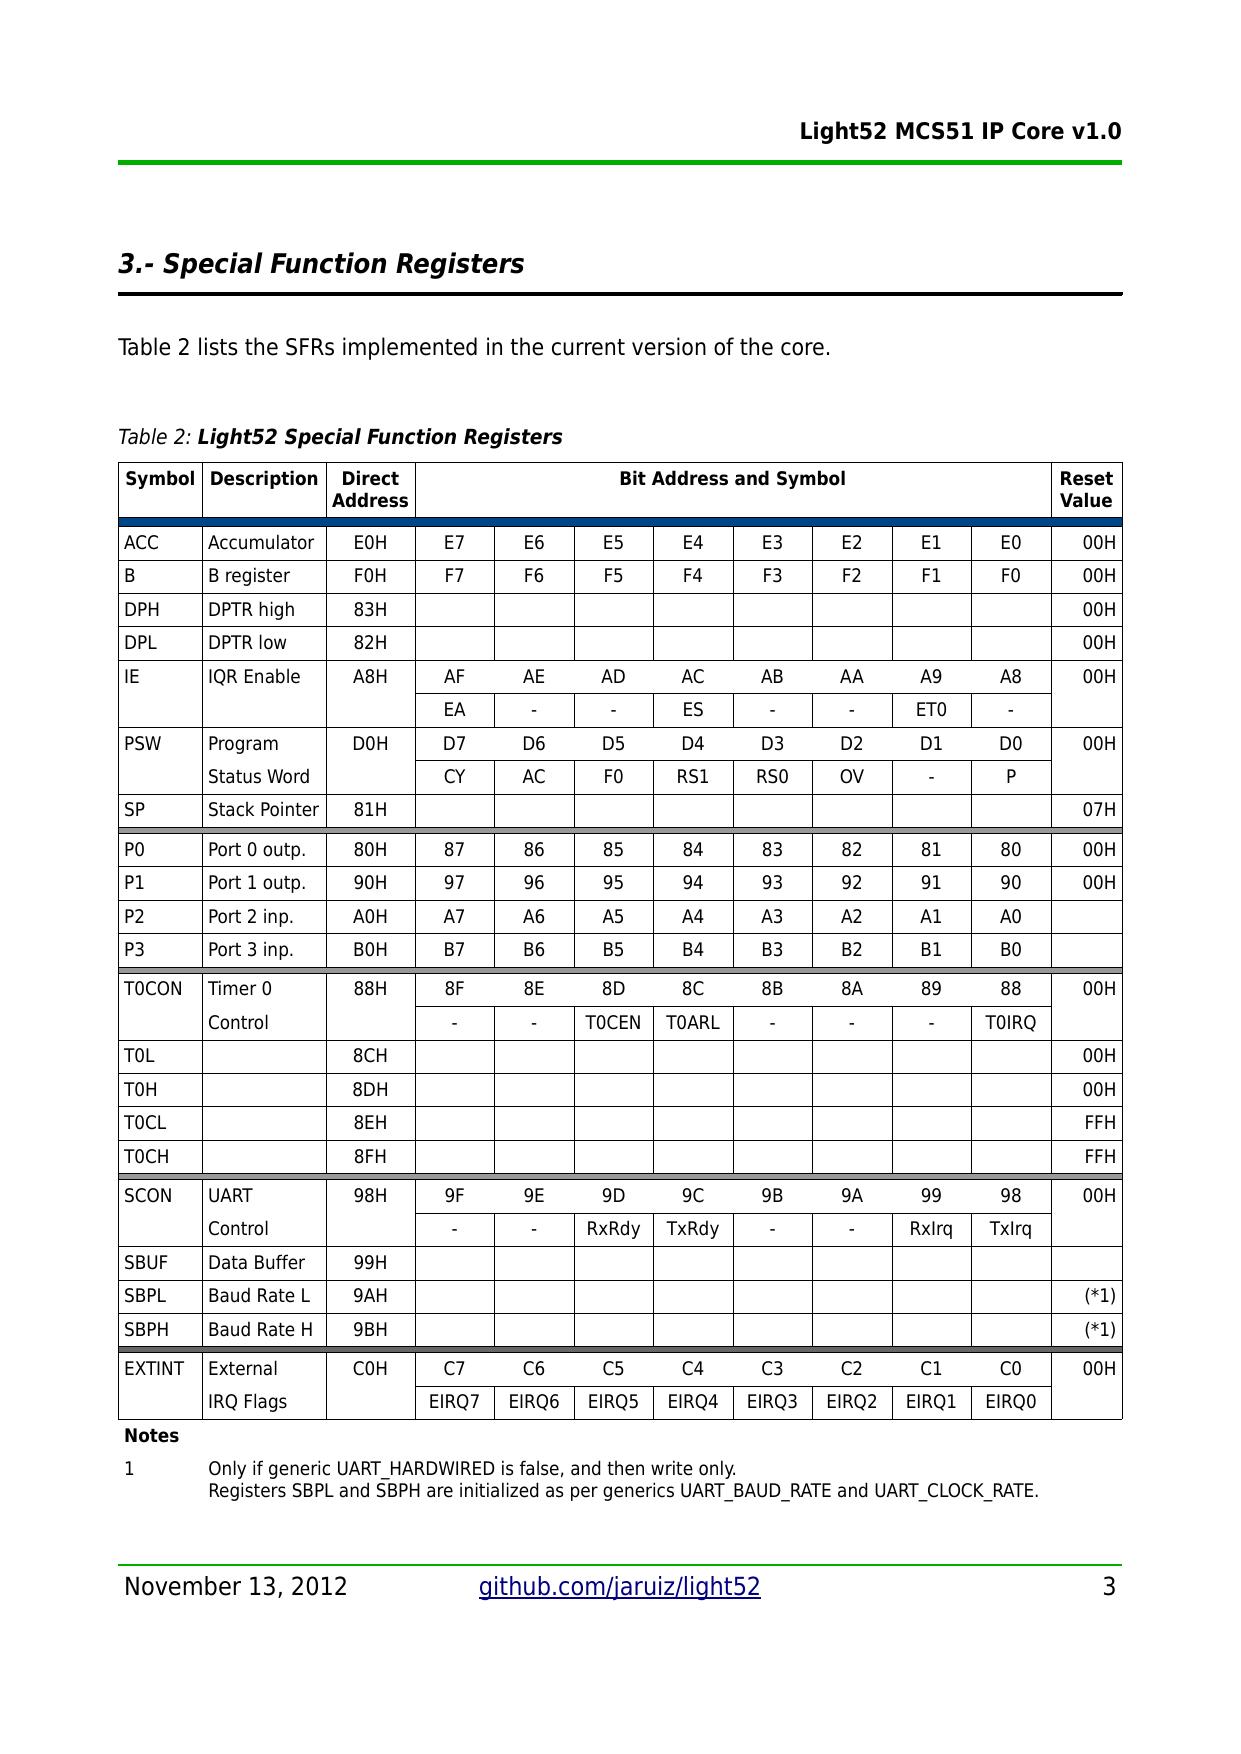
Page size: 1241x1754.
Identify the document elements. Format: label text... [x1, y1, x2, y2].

table_cell F2 [813, 561, 892, 593]
table_cell 8B [733, 974, 812, 1006]
table_cell [654, 594, 733, 626]
table_cell [119, 1006, 202, 1039]
table_cell A8H [327, 661, 415, 693]
table_cell T0CH [119, 1141, 202, 1173]
table_cell [495, 1107, 574, 1140]
table_cell 9C [653, 1180, 733, 1213]
table_cell 83H [327, 594, 415, 626]
table_cell AF [416, 661, 494, 693]
table_cell 81H [327, 795, 415, 827]
table_cell SCON [119, 1180, 202, 1213]
table_cell - [813, 694, 892, 727]
table_cell [813, 795, 892, 827]
text Table 2: Light52 Special Function Registers [118, 425, 1122, 449]
table_cell B [119, 561, 202, 593]
table_cell [119, 760, 202, 793]
table_cell C0H [327, 1353, 415, 1386]
table_cell FFH [1052, 1141, 1122, 1173]
table_cell C2 [812, 1353, 892, 1386]
table_cell C4 [653, 1353, 733, 1386]
table_cell 00H [1052, 834, 1122, 866]
table_cell TxIrq [972, 1214, 1051, 1246]
table_cell Accumulator [203, 527, 326, 559]
table_cell [972, 594, 1051, 626]
table_cell [734, 1074, 812, 1106]
table_cell A9 [892, 661, 971, 693]
table_cell 97 [416, 867, 494, 900]
table_cell [416, 627, 494, 660]
table_cell F3 [734, 561, 812, 593]
table_cell [654, 1247, 733, 1279]
table_cell EA [416, 694, 494, 727]
table_cell 91 [893, 867, 971, 900]
table_cell 8C [653, 974, 733, 1006]
table_cell [813, 1141, 892, 1173]
table_cell A5 [575, 901, 653, 933]
table_cell 94 [654, 867, 733, 900]
table_cell 8CH [327, 1041, 415, 1073]
table_cell 85 [575, 834, 653, 866]
table_cell AA [812, 661, 892, 693]
table_cell 8EH [327, 1107, 415, 1140]
table_cell [893, 1041, 971, 1073]
table_cell [203, 1074, 326, 1106]
table_cell - [734, 1214, 812, 1246]
table_cell 82 [813, 834, 892, 866]
table_cell - [972, 694, 1051, 727]
table_cell [1052, 1213, 1122, 1246]
table_cell B6 [495, 934, 574, 967]
table_cell - [416, 1214, 494, 1246]
table_cell - [893, 761, 971, 793]
table_cell [416, 1281, 494, 1313]
table_cell DPL [119, 627, 202, 660]
table_cell [734, 795, 812, 827]
table_cell 8E [494, 974, 574, 1006]
table_cell B2 [813, 934, 892, 967]
table_cell B0 [972, 934, 1051, 967]
table_cell [416, 795, 494, 827]
table_cell A0H [327, 901, 415, 933]
table_cell DPTR low [203, 627, 326, 660]
table_cell [203, 1107, 326, 1140]
table_cell FFH [1052, 1107, 1122, 1140]
table_cell [734, 1247, 812, 1279]
table_cell DPTR high [203, 594, 326, 626]
table_cell (*1) [1052, 1314, 1122, 1346]
table_cell Control [203, 1213, 326, 1246]
table_cell PSW [119, 728, 202, 760]
table_cell [734, 1107, 812, 1140]
table_cell [1052, 1006, 1122, 1039]
table_cell ET0 [893, 694, 971, 727]
table_cell IE [119, 661, 202, 693]
table_cell 9E [494, 1180, 574, 1213]
table_cell DPH [119, 594, 202, 626]
table_cell [416, 1074, 494, 1106]
table_cell 81 [893, 834, 971, 866]
table_cell F0H [327, 561, 415, 593]
table_cell F4 [654, 561, 733, 593]
table_cell A4 [654, 901, 733, 933]
table_cell [813, 627, 892, 660]
table_cell [575, 1247, 653, 1279]
table_cell AC [495, 761, 574, 793]
table_cell [495, 1074, 574, 1106]
table_cell Port 1 outp. [203, 867, 326, 900]
table_cell 98H [327, 1180, 415, 1213]
table_cell 9BH [327, 1314, 415, 1346]
table_cell [813, 1074, 892, 1106]
table_cell [119, 828, 1122, 833]
table_cell [813, 1281, 892, 1313]
table_cell SBUF [119, 1247, 202, 1279]
table_cell Port 3 inp. [203, 934, 326, 967]
table_cell [119, 693, 202, 727]
table_cell E1 [893, 527, 971, 559]
table_cell [654, 795, 733, 827]
table_cell [972, 1107, 1051, 1140]
table_cell Stack Pointer [203, 795, 326, 827]
table_cell [119, 1386, 202, 1419]
table_cell [495, 1281, 574, 1313]
table_cell [972, 795, 1051, 827]
table_cell C3 [733, 1353, 812, 1386]
table_cell [575, 627, 653, 660]
table_cell P3 [119, 934, 202, 967]
table_cell 00H [1052, 627, 1122, 660]
table_cell Status Word [203, 760, 326, 793]
table_cell F0 [575, 761, 653, 793]
table_cell 8D [574, 974, 653, 1006]
table_cell T0L [119, 1041, 202, 1073]
table_cell ACC [119, 527, 202, 559]
table_cell 98 [971, 1180, 1051, 1213]
table_cell 9AH [327, 1281, 415, 1313]
table_cell P0 [119, 834, 202, 866]
table_cell - [495, 694, 574, 727]
table_cell EIRQ4 [654, 1387, 733, 1419]
table_cell 80H [327, 834, 415, 866]
table_cell D3 [733, 728, 812, 760]
table_cell [575, 1107, 653, 1140]
table_cell - [813, 1214, 892, 1246]
table_cell - [495, 1007, 574, 1039]
table_cell [972, 1314, 1051, 1346]
table_cell [1052, 934, 1122, 967]
table_cell [1052, 1386, 1122, 1419]
table_cell A2 [813, 901, 892, 933]
table_cell D7 [416, 728, 494, 760]
table_cell [575, 795, 653, 827]
table_cell 00H [1052, 594, 1122, 626]
table_cell D1 [892, 728, 971, 760]
table_cell [893, 1107, 971, 1140]
table_cell 99 [892, 1180, 971, 1213]
table_cell [893, 1281, 971, 1313]
table_cell EIRQ1 [893, 1387, 971, 1419]
table_cell [119, 968, 1122, 973]
table_cell D0H [327, 728, 415, 760]
table_cell AB [733, 661, 812, 693]
table_cell A0 [972, 901, 1051, 933]
table_cell EIRQ6 [495, 1387, 574, 1419]
table_cell [734, 1314, 812, 1346]
table_cell B register [203, 561, 326, 593]
table_cell [1052, 901, 1122, 933]
table_cell [119, 1213, 202, 1246]
table_cell 9B [733, 1180, 812, 1213]
table_cell C1 [892, 1353, 971, 1386]
table_cell B3 [734, 934, 812, 967]
table_cell Data Buffer [203, 1247, 326, 1279]
table_cell 9D [574, 1180, 653, 1213]
table_cell [654, 1041, 733, 1073]
table_cell Port 0 outp. [203, 834, 326, 866]
table_cell [495, 795, 574, 827]
table_cell AD [574, 661, 653, 693]
table_cell 8DH [327, 1074, 415, 1106]
table_cell EIRQ7 [416, 1387, 494, 1419]
table_cell EIRQ2 [813, 1387, 892, 1419]
table_cell [203, 1041, 326, 1073]
table_cell 90H [327, 867, 415, 900]
table_cell SBPH [119, 1314, 202, 1346]
table_cell [119, 1347, 1122, 1352]
table_cell 8FH [327, 1141, 415, 1173]
table_cell - [495, 1214, 574, 1246]
table_cell Timer 0 [203, 974, 326, 1006]
table_cell [654, 1141, 733, 1173]
table_cell A8 [971, 661, 1051, 693]
table_cell E0 [972, 527, 1051, 559]
table_cell [575, 1314, 653, 1346]
table_cell Program [203, 728, 326, 760]
table_cell T0CEN [575, 1007, 653, 1039]
table_cell E2 [813, 527, 892, 559]
table_cell E5 [575, 527, 653, 559]
table_cell [327, 1386, 415, 1419]
table_cell [972, 1141, 1051, 1173]
table_cell 93 [734, 867, 812, 900]
table_cell 00H [1052, 1074, 1122, 1106]
text Table 2 lists the SFRs implemented in the current version of the core. [118, 334, 1122, 361]
table_cell [416, 1107, 494, 1140]
table_cell 88 [971, 974, 1051, 1006]
table_cell D6 [494, 728, 574, 760]
table_cell 84 [654, 834, 733, 866]
table_cell 86 [495, 834, 574, 866]
table_cell T0CON [119, 974, 202, 1006]
table_cell - [734, 694, 812, 727]
table_header Symbol [119, 463, 202, 517]
table_cell 00H [1052, 561, 1122, 593]
table_cell [1052, 1247, 1122, 1279]
table_cell [575, 1041, 653, 1073]
table_cell [893, 1247, 971, 1279]
table_header Notes [118, 1420, 202, 1453]
table_cell F0 [972, 561, 1051, 593]
table_cell [203, 693, 326, 727]
table_cell TxRdy [654, 1214, 733, 1246]
table_cell 88H [327, 974, 415, 1006]
table_cell [495, 594, 574, 626]
table_cell [495, 1041, 574, 1073]
table_cell [416, 1141, 494, 1173]
table_cell [972, 1074, 1051, 1106]
table_cell 89 [892, 974, 971, 1006]
table_cell [654, 1281, 733, 1313]
table_cell [327, 1006, 415, 1039]
table_cell B0H [327, 934, 415, 967]
table_cell B5 [575, 934, 653, 967]
table_cell [1052, 760, 1122, 793]
table_cell 9F [416, 1180, 494, 1213]
table_cell 00H [1052, 728, 1122, 760]
table_cell 00H [1052, 974, 1122, 1006]
table_cell 96 [495, 867, 574, 900]
table_cell [119, 1174, 1122, 1179]
table_cell ES [654, 694, 733, 727]
table_cell C6 [494, 1353, 574, 1386]
table_cell [813, 1247, 892, 1279]
table_cell P1 [119, 867, 202, 900]
table_cell [416, 594, 494, 626]
table_cell A6 [495, 901, 574, 933]
table_cell SBPL [119, 1281, 202, 1313]
table_cell T0ARL [654, 1007, 733, 1039]
table_cell [813, 594, 892, 626]
table_cell - [734, 1007, 812, 1039]
table_cell [734, 627, 812, 660]
table_cell 1 [118, 1453, 202, 1508]
table_cell [972, 1041, 1051, 1073]
table_cell UART [203, 1180, 326, 1213]
table_cell E7 [416, 527, 494, 559]
table_cell 90 [972, 867, 1051, 900]
table_cell [734, 594, 812, 626]
table_cell A1 [893, 901, 971, 933]
table_cell AC [653, 661, 733, 693]
table_cell - [893, 1007, 971, 1039]
table_cell EXTINT [119, 1353, 202, 1386]
table_cell B7 [416, 934, 494, 967]
table_cell [575, 594, 653, 626]
table_cell [654, 1314, 733, 1346]
table_cell RS0 [734, 761, 812, 793]
table_cell [893, 1141, 971, 1173]
table_cell 83 [734, 834, 812, 866]
table_cell - [813, 1007, 892, 1039]
table_header Description [203, 463, 326, 517]
table_cell IQR Enable [203, 661, 326, 693]
table_cell AE [494, 661, 574, 693]
table_header [203, 1420, 1122, 1453]
table_cell F1 [893, 561, 971, 593]
table_cell [972, 1281, 1051, 1313]
table_cell C0 [971, 1353, 1051, 1386]
table_cell 92 [813, 867, 892, 900]
table_cell [327, 1213, 415, 1246]
table_cell D2 [812, 728, 892, 760]
table_cell D0 [971, 728, 1051, 760]
table_cell - [416, 1007, 494, 1039]
table_cell External [203, 1353, 326, 1386]
table_cell [575, 1141, 653, 1173]
table_cell B1 [893, 934, 971, 967]
table_cell Control [203, 1006, 326, 1039]
table_cell E3 [734, 527, 812, 559]
table_cell [893, 1074, 971, 1106]
table_cell 00H [1052, 1041, 1122, 1073]
table_cell SP [119, 795, 202, 827]
subtitle 3.- Special Function Registers [118, 248, 1122, 279]
table_cell [734, 1281, 812, 1313]
table_cell E0H [327, 527, 415, 559]
table_cell [495, 1314, 574, 1346]
table_cell F6 [495, 561, 574, 593]
table_cell 00H [1052, 1180, 1122, 1213]
table_cell B4 [654, 934, 733, 967]
table_cell [495, 627, 574, 660]
table_header Direct Address [327, 463, 415, 517]
table_cell EIRQ5 [575, 1387, 653, 1419]
table_cell F7 [416, 561, 494, 593]
table_cell CY [416, 761, 494, 793]
table_cell [327, 760, 415, 793]
table_cell A3 [734, 901, 812, 933]
table_cell [575, 1074, 653, 1106]
table_cell 07H [1052, 795, 1122, 827]
table_cell E4 [654, 527, 733, 559]
table_cell [972, 1247, 1051, 1279]
table_cell [1052, 693, 1122, 727]
table_cell RxIrq [893, 1214, 971, 1246]
table_header Bit Address and Symbol [416, 463, 1051, 517]
table_cell [654, 1107, 733, 1140]
table_cell C5 [574, 1353, 653, 1386]
table_cell EIRQ0 [972, 1387, 1051, 1419]
table_cell P [972, 761, 1051, 793]
table_cell [416, 1041, 494, 1073]
table_cell 00H [1052, 867, 1122, 900]
table_cell P2 [119, 901, 202, 933]
table_cell [327, 693, 415, 727]
table_cell RS1 [654, 761, 733, 793]
table_cell [654, 627, 733, 660]
table_cell 9A [812, 1180, 892, 1213]
table_cell T0IRQ [972, 1007, 1051, 1039]
table_cell A7 [416, 901, 494, 933]
table_cell 87 [416, 834, 494, 866]
table_cell Baud Rate H [203, 1314, 326, 1346]
table_cell 99H [327, 1247, 415, 1279]
table_cell (*1) [1052, 1281, 1122, 1313]
table_cell - [575, 694, 653, 727]
table_cell [119, 518, 1122, 526]
table_cell 8A [812, 974, 892, 1006]
table_cell T0H [119, 1074, 202, 1106]
table_cell [734, 1041, 812, 1073]
table_cell 00H [1052, 1353, 1122, 1386]
table_cell [203, 1141, 326, 1173]
table_cell 8F [416, 974, 494, 1006]
table_cell [654, 1074, 733, 1106]
table_header Reset Value [1052, 463, 1122, 517]
table_cell EIRQ3 [734, 1387, 812, 1419]
table_cell OV [813, 761, 892, 793]
table_cell [893, 627, 971, 660]
table_cell [734, 1141, 812, 1173]
table_cell Baud Rate L [203, 1281, 326, 1313]
table_cell [416, 1314, 494, 1346]
table_cell RxRdy [575, 1214, 653, 1246]
table_cell [813, 1314, 892, 1346]
table_cell 95 [575, 867, 653, 900]
table_cell C7 [416, 1353, 494, 1386]
table_cell E6 [495, 527, 574, 559]
table_cell T0CL [119, 1107, 202, 1140]
table_cell [893, 795, 971, 827]
table_cell F5 [575, 561, 653, 593]
table_cell 00H [1052, 661, 1122, 693]
table_cell 80 [972, 834, 1051, 866]
table_cell D5 [574, 728, 653, 760]
table_cell Only if generic UART_HARDWIRED is false, and then write only. Registers SBPL and SBPH are initialized as per generics UART_BAUD_RATE and UART_CLOCK_RATE. [203, 1453, 1122, 1508]
table_cell [575, 1281, 653, 1313]
table_cell Port 2 inp. [203, 901, 326, 933]
table_cell [893, 1314, 971, 1346]
table_cell 82H [327, 627, 415, 660]
table_cell D4 [653, 728, 733, 760]
table_cell IRQ Flags [203, 1386, 326, 1419]
table_cell 00H [1052, 527, 1122, 559]
table_cell [813, 1107, 892, 1140]
table_cell [972, 627, 1051, 660]
table_cell [416, 1247, 494, 1279]
table_cell [813, 1041, 892, 1073]
table_cell [495, 1141, 574, 1173]
table_cell [893, 594, 971, 626]
table_cell [495, 1247, 574, 1279]
